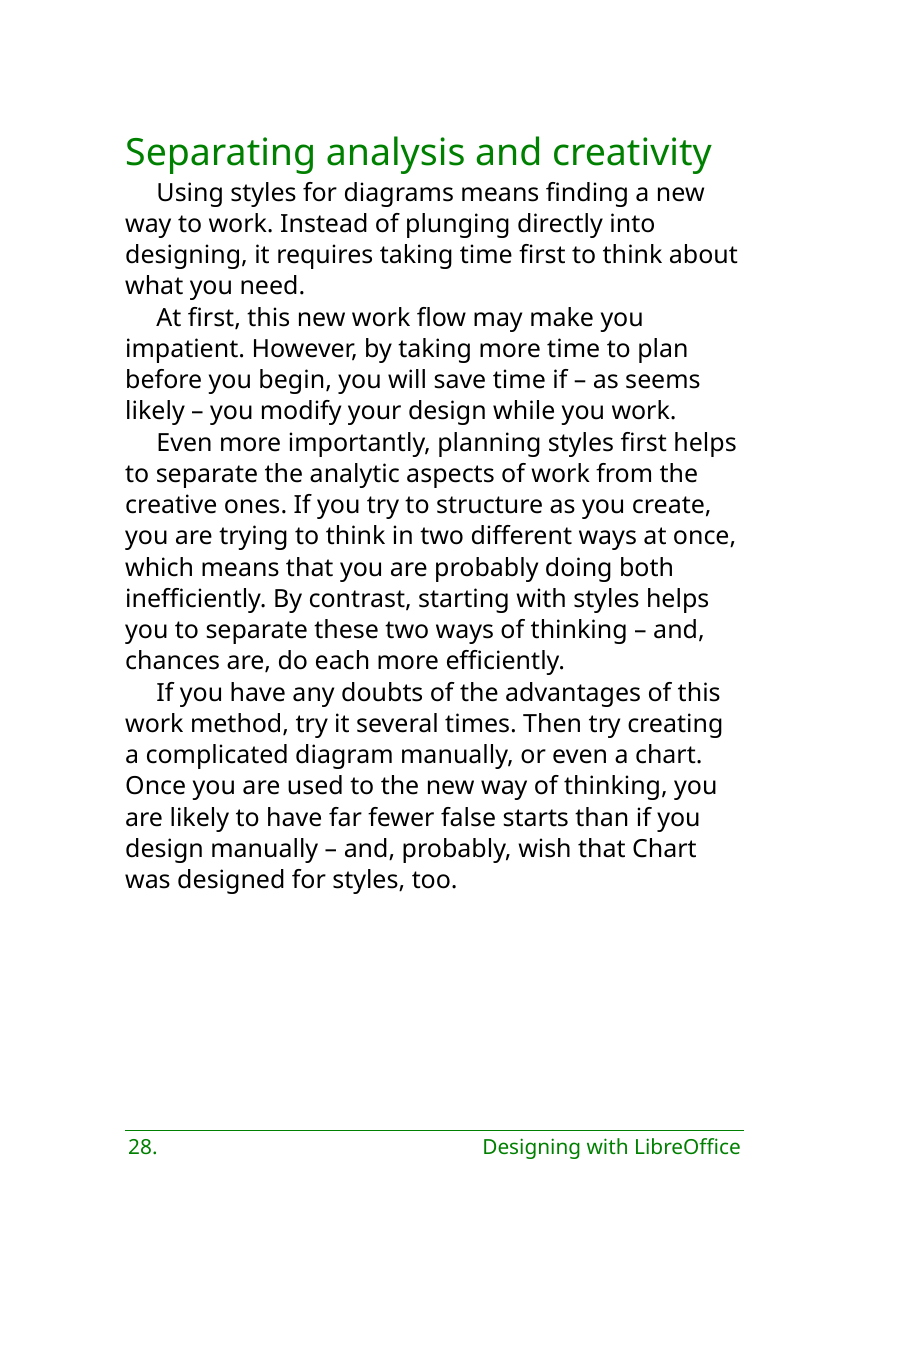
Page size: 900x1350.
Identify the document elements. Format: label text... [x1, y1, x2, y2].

text Using styles for diagrams means finding a new way to work. Instead of plunging directly into designing, it requires taking time first to think about what you need. [125, 176, 744, 301]
text If you have any doubts of the advantages of this work method, try it several times. Then try creating a complicated diagram manually, or even a chart. Once you are used to the new way of thinking, you are likely to have far fewer false starts than if you design manually – and, probably, wish that Chart was designed for styles, too. [125, 676, 744, 895]
text Even more importantly, planning styles first helps to separate the analytic aspects of work from the creative ones. If you try to structure as you create, you are trying to think in two different ways at once, which means that you are probably doing both inefficiently. By contrast, starting with styles helps you to separate these two ways of thinking – and, chances are, do each more efficiently. [125, 426, 744, 676]
subtitle Separating analysis and creativity [125, 125, 744, 176]
text At first, this new work flow may make you impatient. However, by taking more time to plan before you begin, you will save time if – as seems likely – you modify your design while you work. [125, 301, 744, 426]
